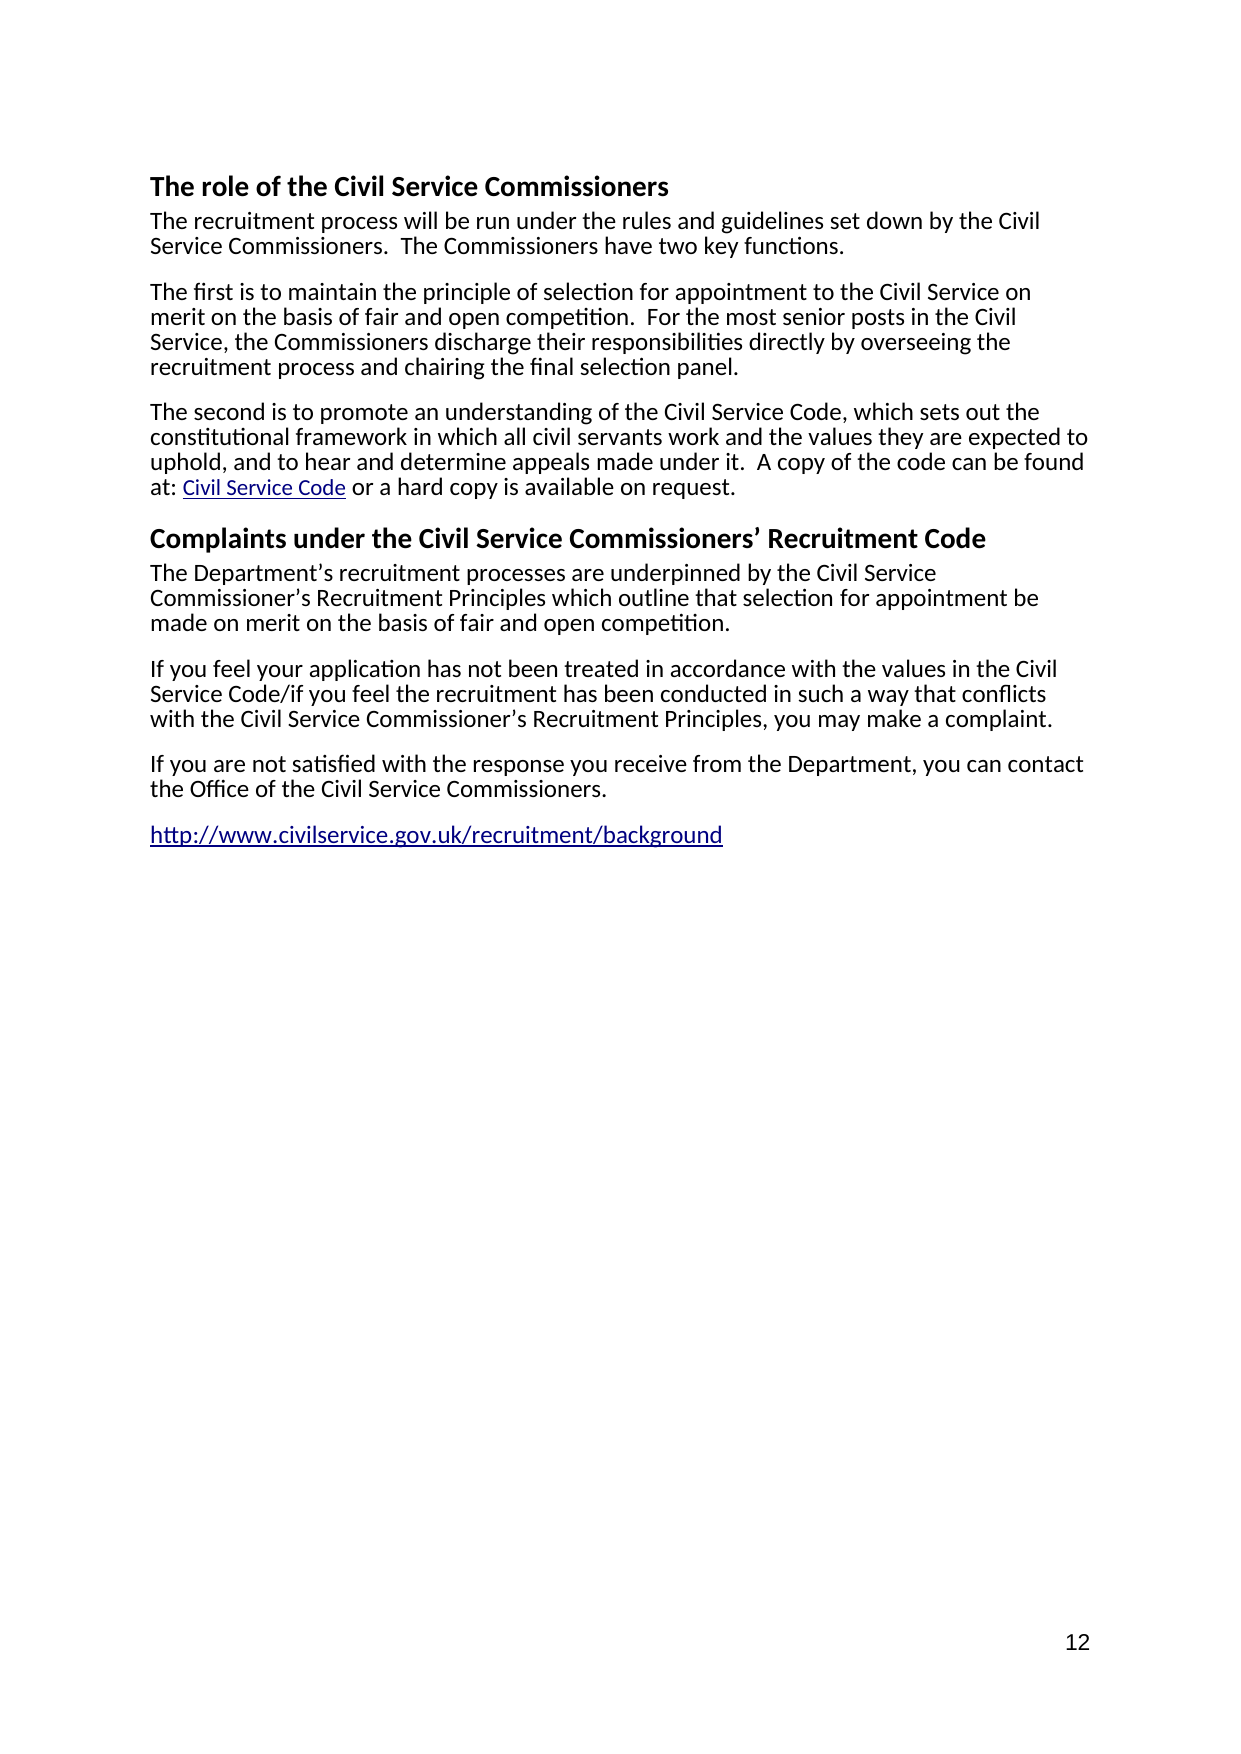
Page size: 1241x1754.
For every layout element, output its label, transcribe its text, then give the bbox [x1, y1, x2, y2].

subtitle Complaints under the Civil Service Commissioners’ Recruitment Code [150, 527, 1090, 556]
text The Department’s recruitment processes are underpinned by the Civil Service Commissioner’s Recruitment Principles which outline that selection for appointment be made on merit on the basis of fair and open competition. [150, 562, 1090, 637]
text The recruitment process will be run under the rules and guidelines set down by the Civil Service Commissioners. The Commissioners have two key functions. [150, 210, 1090, 260]
text The second is to promote an understanding of the Civil Service Code, which sets out the constitutional framework in which all civil servants work and the values they are expected to uphold, and to hear and determine appeals made under it. A copy of the code can be found at: Civil Service Code or a hard copy is available on request. [150, 402, 1090, 502]
text If you are not satisfied with the response you receive from the Department, you can contact the Office of the Civil Service Commissioners. [150, 754, 1090, 804]
text http://www.civilservice.gov.uk/recruitment/background [150, 825, 1090, 850]
text If you feel your application has not been treated in accordance with the values in the Civil Service Code/if you feel the recruitment has been conducted in such a way that conflicts with the Civil Service Commissioner’s Recruitment Principles, you may make a complaint. [150, 658, 1090, 733]
subtitle The role of the Civil Service Commissioners [150, 175, 1090, 204]
text The first is to maintain the principle of selection for appointment to the Civil Service on merit on the basis of fair and open competition. For the most senior posts in the Civil Service, the Commissioners discharge their responsibilities directly by overseeing the recruitment process and chairing the final selection panel. [150, 281, 1090, 381]
